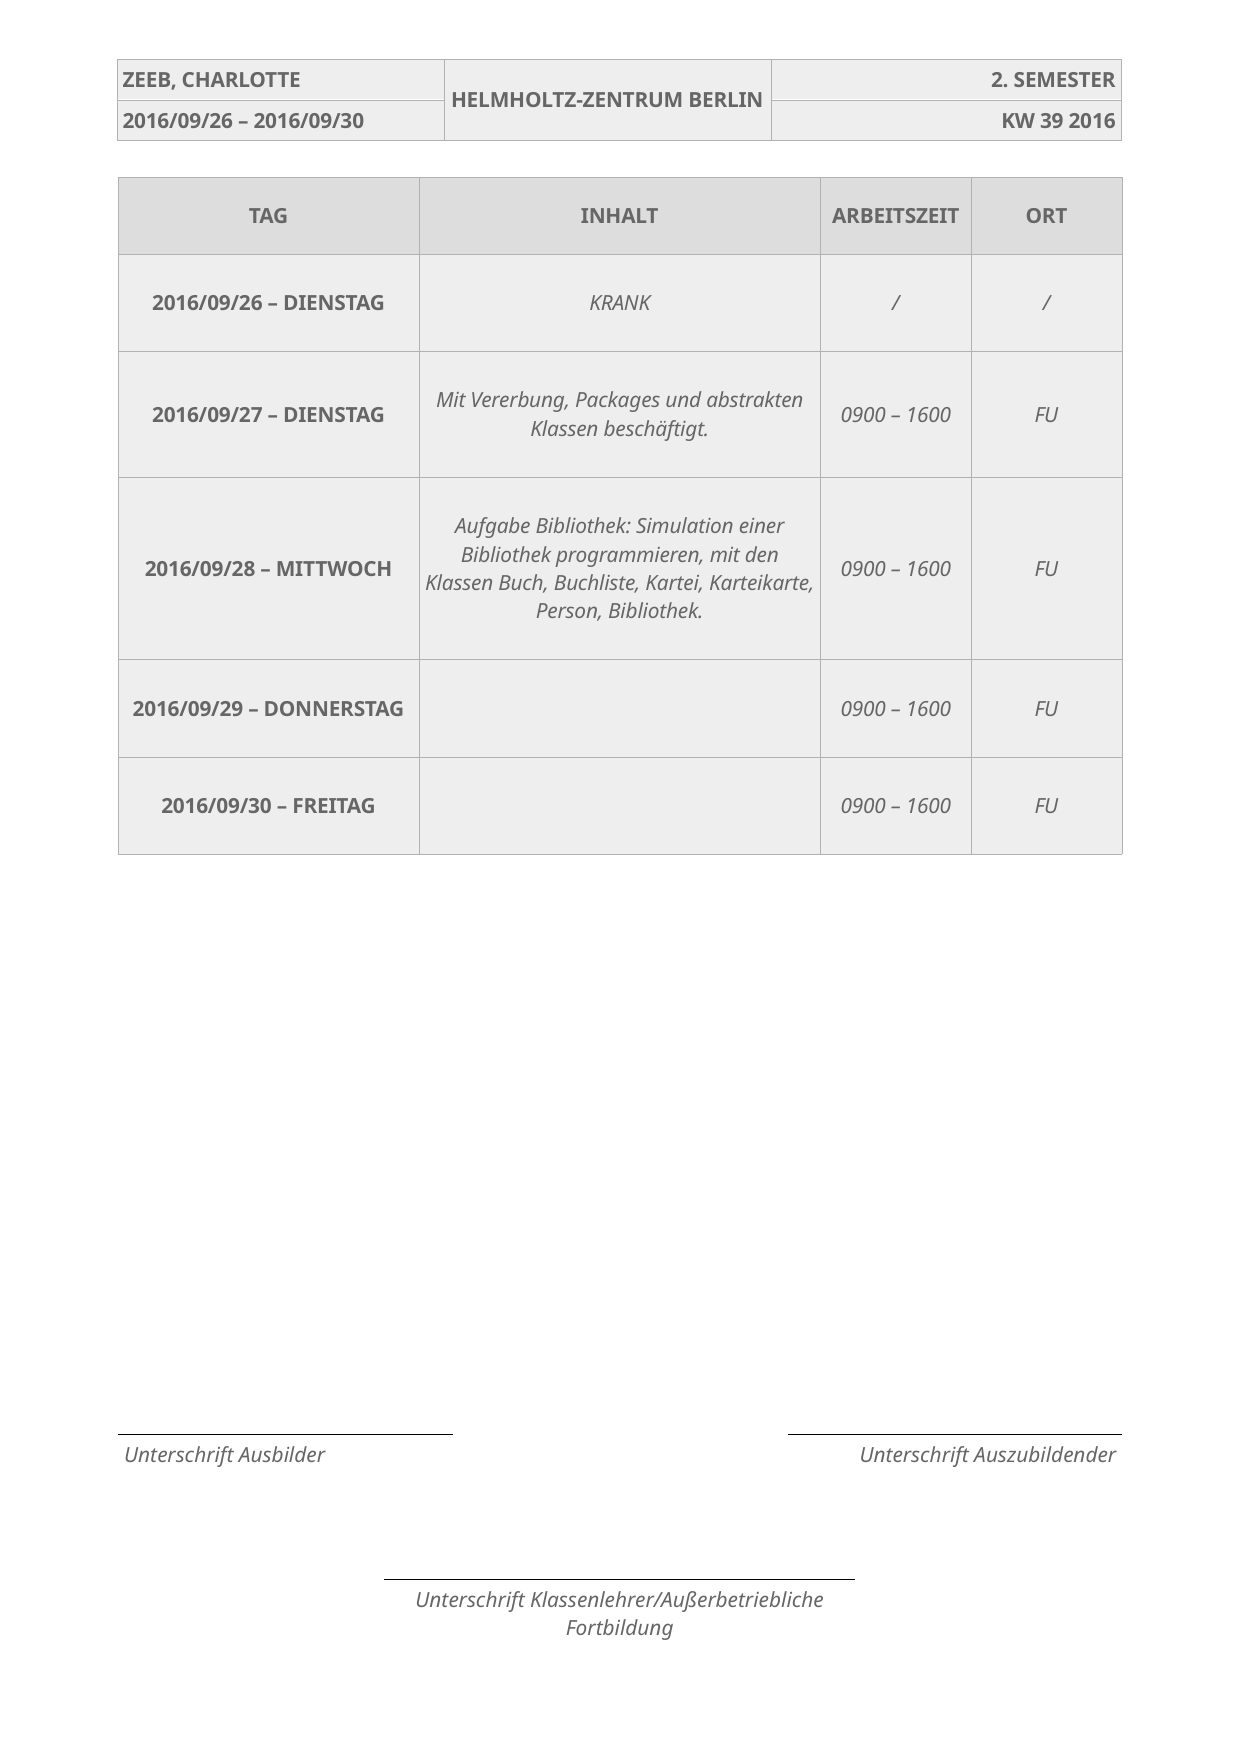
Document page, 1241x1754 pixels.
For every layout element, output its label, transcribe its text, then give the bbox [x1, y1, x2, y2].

table_header ARBEITSZEIT [821, 178, 971, 254]
table_header ORT [972, 178, 1122, 254]
table_cell 0900 – 1600 [821, 660, 971, 757]
table_cell FU [972, 758, 1122, 854]
table_cell 2016/09/29 – DONNERSTAG [119, 660, 419, 757]
table_cell FU [972, 478, 1122, 659]
table_cell 0900 – 1600 [821, 478, 971, 659]
table_cell / [821, 255, 971, 351]
table_cell 2016/09/30 – FREITAG [119, 758, 419, 854]
table_cell [420, 758, 820, 854]
table_cell FU [972, 660, 1122, 757]
table_cell 0900 – 1600 [821, 758, 971, 854]
table_cell Mit Vererbung, Packages und abstrakten Klassen beschäftigt. [420, 352, 820, 477]
table_cell Aufgabe Bibliothek: Simulation einer Bibliothek programmieren, mit den Klassen Buch, Buchliste, Kartei, Karteikarte, Person, Bibliothek. [420, 478, 820, 659]
table_cell FU [972, 352, 1122, 477]
table_cell / [972, 255, 1122, 351]
table_cell 2016/09/27 – DIENSTAG [119, 352, 419, 477]
table_cell 2016/09/26 – DIENSTAG [119, 255, 419, 351]
table_cell 0900 – 1600 [821, 352, 971, 477]
table_cell KRANK [420, 255, 820, 351]
table_cell 2016/09/28 – MITTWOCH [119, 478, 419, 659]
table_cell [420, 660, 820, 757]
table_header INHALT [420, 178, 820, 254]
table_header TAG [119, 178, 419, 254]
